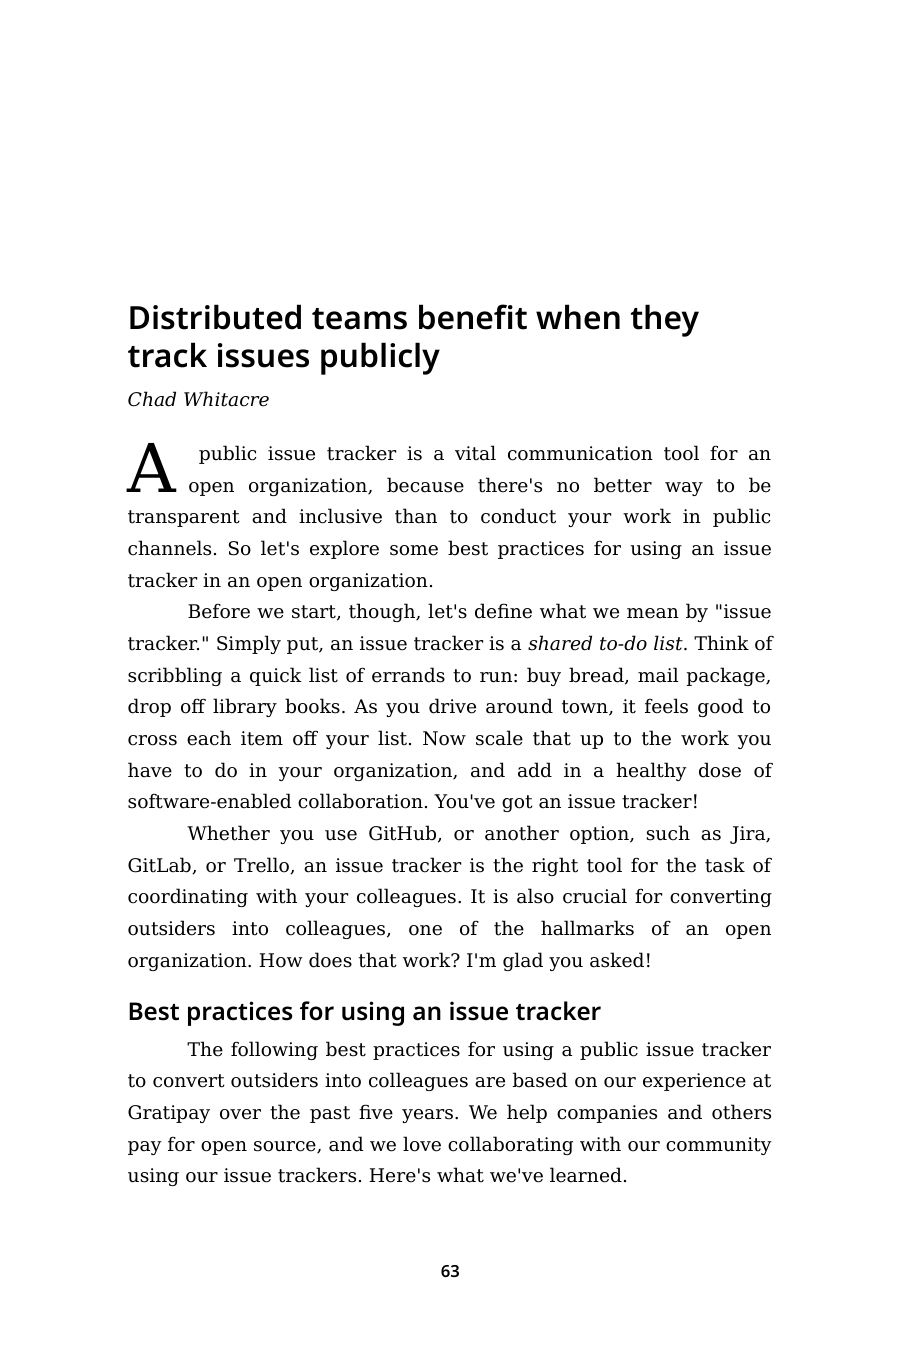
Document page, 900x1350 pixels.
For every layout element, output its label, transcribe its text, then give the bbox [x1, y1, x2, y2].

text The following best practices for using a public issue tracker to convert outsiders into colleagues are based on our experience at Gratipay over the past five years. We help companies and others pay for open source, and we love collaborating with our community using our issue trackers. Here's what we've learned. [127, 1038, 772, 1187]
text Chad Whitacre [127, 389, 772, 411]
subtitle Distributed teams benefit when they track issues publicly [127, 298, 772, 377]
text Before we start, though, let's define what we mean by "issue tracker." Simply put, an issue tracker is a shared to-do list. Think of scribbling a quick list of errands to run: buy bread, mail package, drop off library books. As you drive around town, it feels good to cross each item off your list. Now scale that up to the work you have to do in your organization, and add in a healthy dose of software-enabled collaboration. You've got an issue tracker! [127, 602, 772, 813]
text Whether you use GitHub, or another option, such as Jira, GitLab, or Trello, an issue tracker is the right tool for the task of coordinating with your colleagues. It is also crucial for converting outsiders into colleagues, one of the hallmarks of an open organization. How does that work? I'm glad you asked! [127, 823, 772, 972]
subtitle Best practices for using an issue tracker [127, 996, 772, 1026]
text A public issue tracker is a vital communication tool for an open organization, because there's no better way to be transparent and inclusive than to conduct your work in public channels. So let's explore some best practices for using an issue tracker in an open organization. [127, 443, 772, 592]
